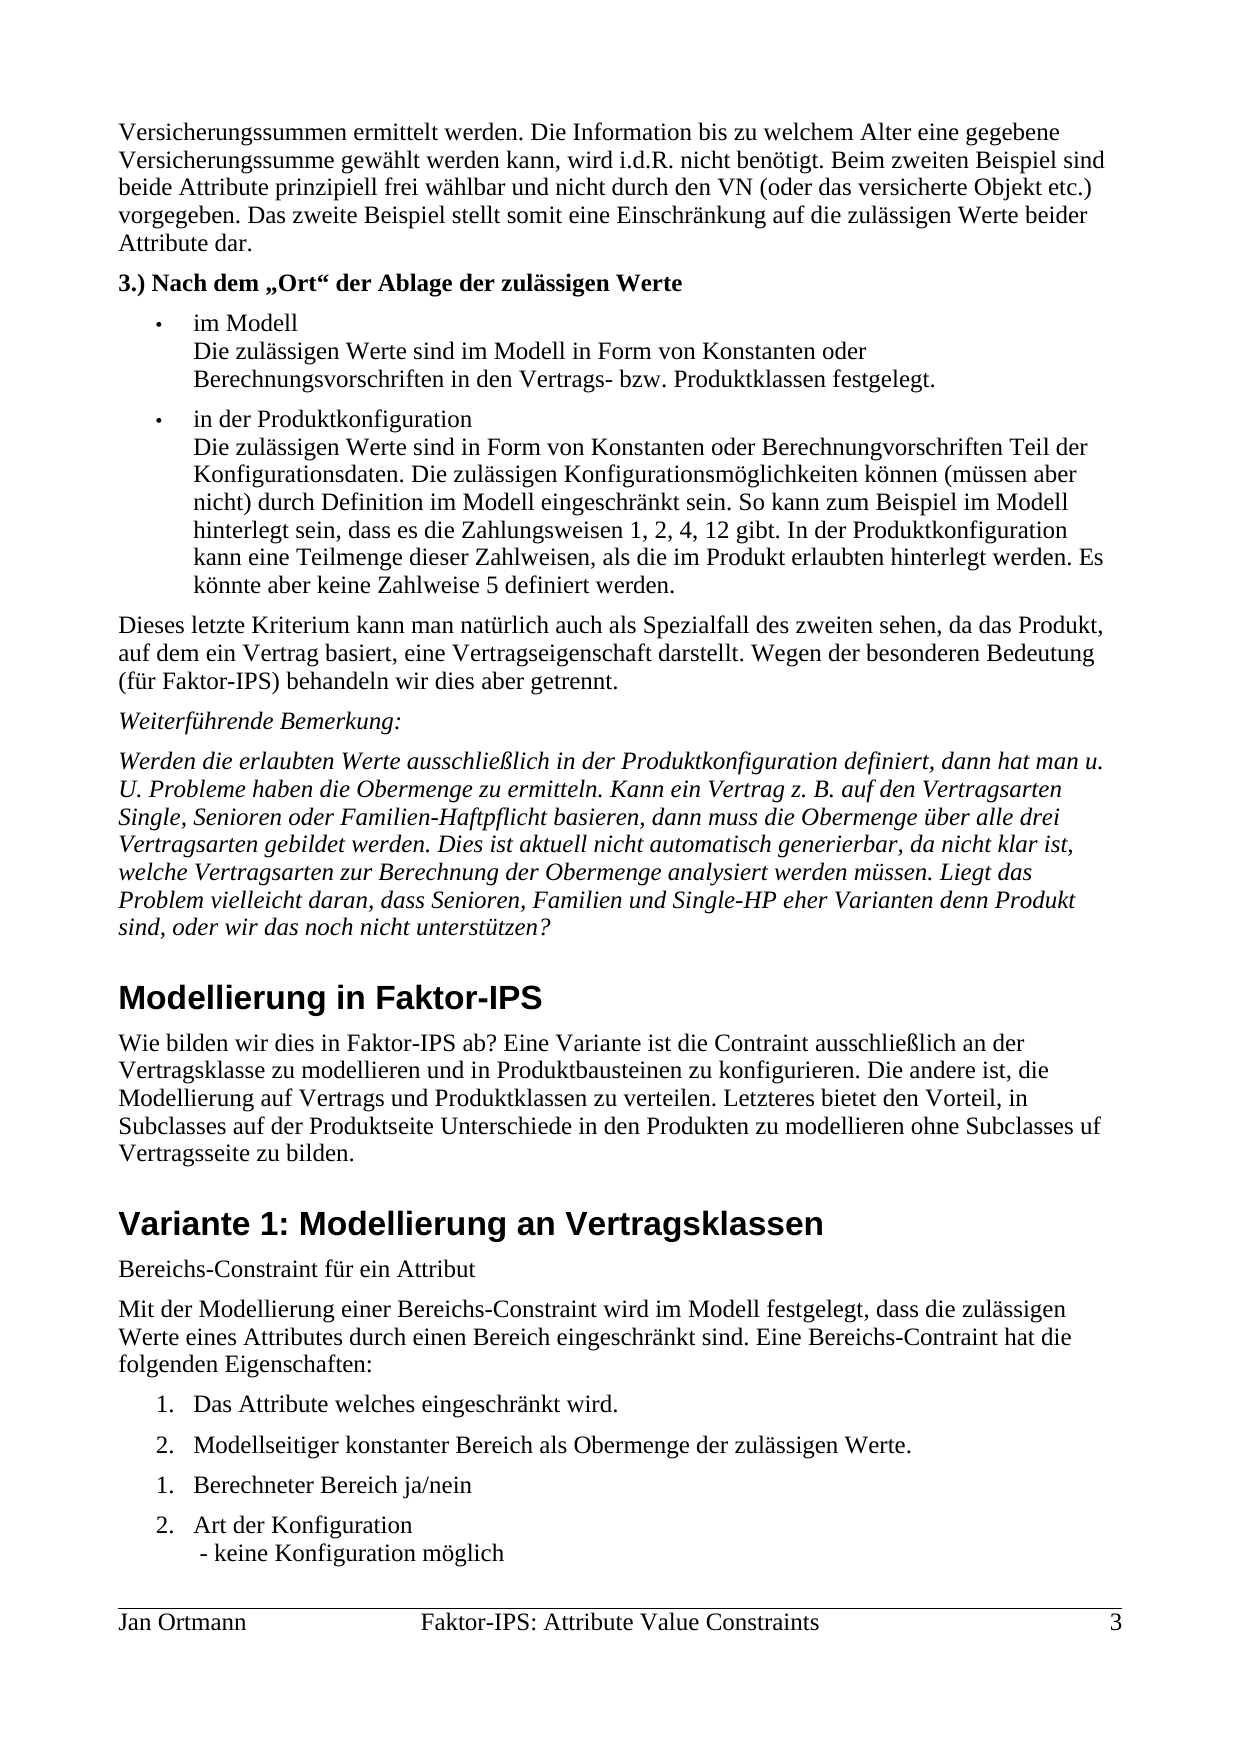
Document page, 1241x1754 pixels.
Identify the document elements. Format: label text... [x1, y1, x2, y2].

list im Modell Die zulässigen Werte sind im Modell in Form von Konstanten oder Berechnungsvorschriften in den Vertrags- bzw. Produktklassen festgelegt. [156, 309, 1122, 392]
text Wie bilden wir dies in Faktor-IPS ab? Eine Variante ist die Contraint ausschließlich an der Vertragsklasse zu modellieren und in Produktbausteinen zu konfigurieren. Die andere ist, die Modellierung auf Vertrags und Produktklassen zu verteilen. Letzteres bietet den Vorteil, in Subclasses auf der Produktseite Unterschiede in den Produkten zu modellieren ohne Subclasses uf Vertragsseite zu bilden. [118, 1029, 1122, 1167]
subtitle Variante 1: Modellierung an Vertragsklassen [118, 1205, 1122, 1242]
list Art der Konfiguration - keine Konfiguration möglich [156, 1511, 1122, 1567]
list Berechneter Bereich ja/nein [156, 1471, 1122, 1499]
list Modellseitiger konstanter Bereich als Obermenge der zulässigen Werte. [156, 1431, 1122, 1458]
list in der Produktkonfiguration Die zulässigen Werte sind in Form von Konstanten oder Berechnungvorschriften Teil der Konfigurationsdaten. Die zulässigen Konfigurationsmöglichkeiten können (müssen aber nicht) durch Definition im Modell eingeschränkt sein. So kann zum Beispiel im Modell hinterlegt sein, dass es die Zahlungsweisen 1, 2, 4, 12 gibt. In der Produktkonfiguration kann eine Teilmenge dieser Zahlweisen, als die im Produkt erlaubten hinterlegt werden. Es könnte aber keine Zahlweise 5 definiert werden. [156, 405, 1122, 599]
subtitle Modellierung in Faktor-IPS [118, 979, 1122, 1016]
text Werden die erlaubten Werte ausschließlich in der Produktkonfiguration definiert, dann hat man u. U. Probleme haben die Obermenge zu ermitteln. Kann ein Vertrag z. B. auf den Vertragsarten Single, Senioren oder Familien-Haftpflicht basieren, dann muss die Obermenge über alle drei Vertragsarten gebildet werden. Dies ist aktuell nicht automatisch generierbar, da nicht klar ist, welche Vertragsarten zur Berechnung der Obermenge analysiert werden müssen. Liegt das Problem vielleicht daran, dass Senioren, Familien und Single-HP eher Varianten denn Produkt sind, oder wir das noch nicht unterstützen? [118, 747, 1122, 941]
text Mit der Modellierung einer Bereichs-Constraint wird im Modell festgelegt, dass die zulässigen Werte eines Attributes durch einen Bereich eingeschränkt sind. Eine Bereichs-Contraint hat die folgenden Eigenschaften: [118, 1295, 1122, 1378]
text Versicherungssummen ermittelt werden. Die Information bis zu welchem Alter eine gegebene Versicherungssumme gewählt werden kann, wird i.d.R. nicht benötigt. Beim zweiten Beispiel sind beide Attribute prinzipiell frei wählbar und nicht durch den VN (oder das versicherte Objekt etc.) vorgegeben. Das zweite Beispiel stellt somit eine Einschränkung auf die zulässigen Werte beider Attribute dar. [118, 118, 1122, 257]
text 3.) Nach dem „Ort“ der Ablage der zulässigen Werte [118, 269, 1122, 297]
text Bereichs-Constraint für ein Attribut [118, 1255, 1122, 1282]
text Dieses letzte Kriterium kann man natürlich auch als Spezialfall des zweiten sehen, da das Produkt, auf dem ein Vertrag basiert, eine Vertragseigenschaft darstellt. Wegen der besonderen Bedeutung (für Faktor-IPS) behandeln wir dies aber getrennt. [118, 611, 1122, 694]
list Das Attribute welches eingeschränkt wird. [156, 1391, 1122, 1418]
text Weiterführende Bemerkung: [118, 707, 1122, 735]
